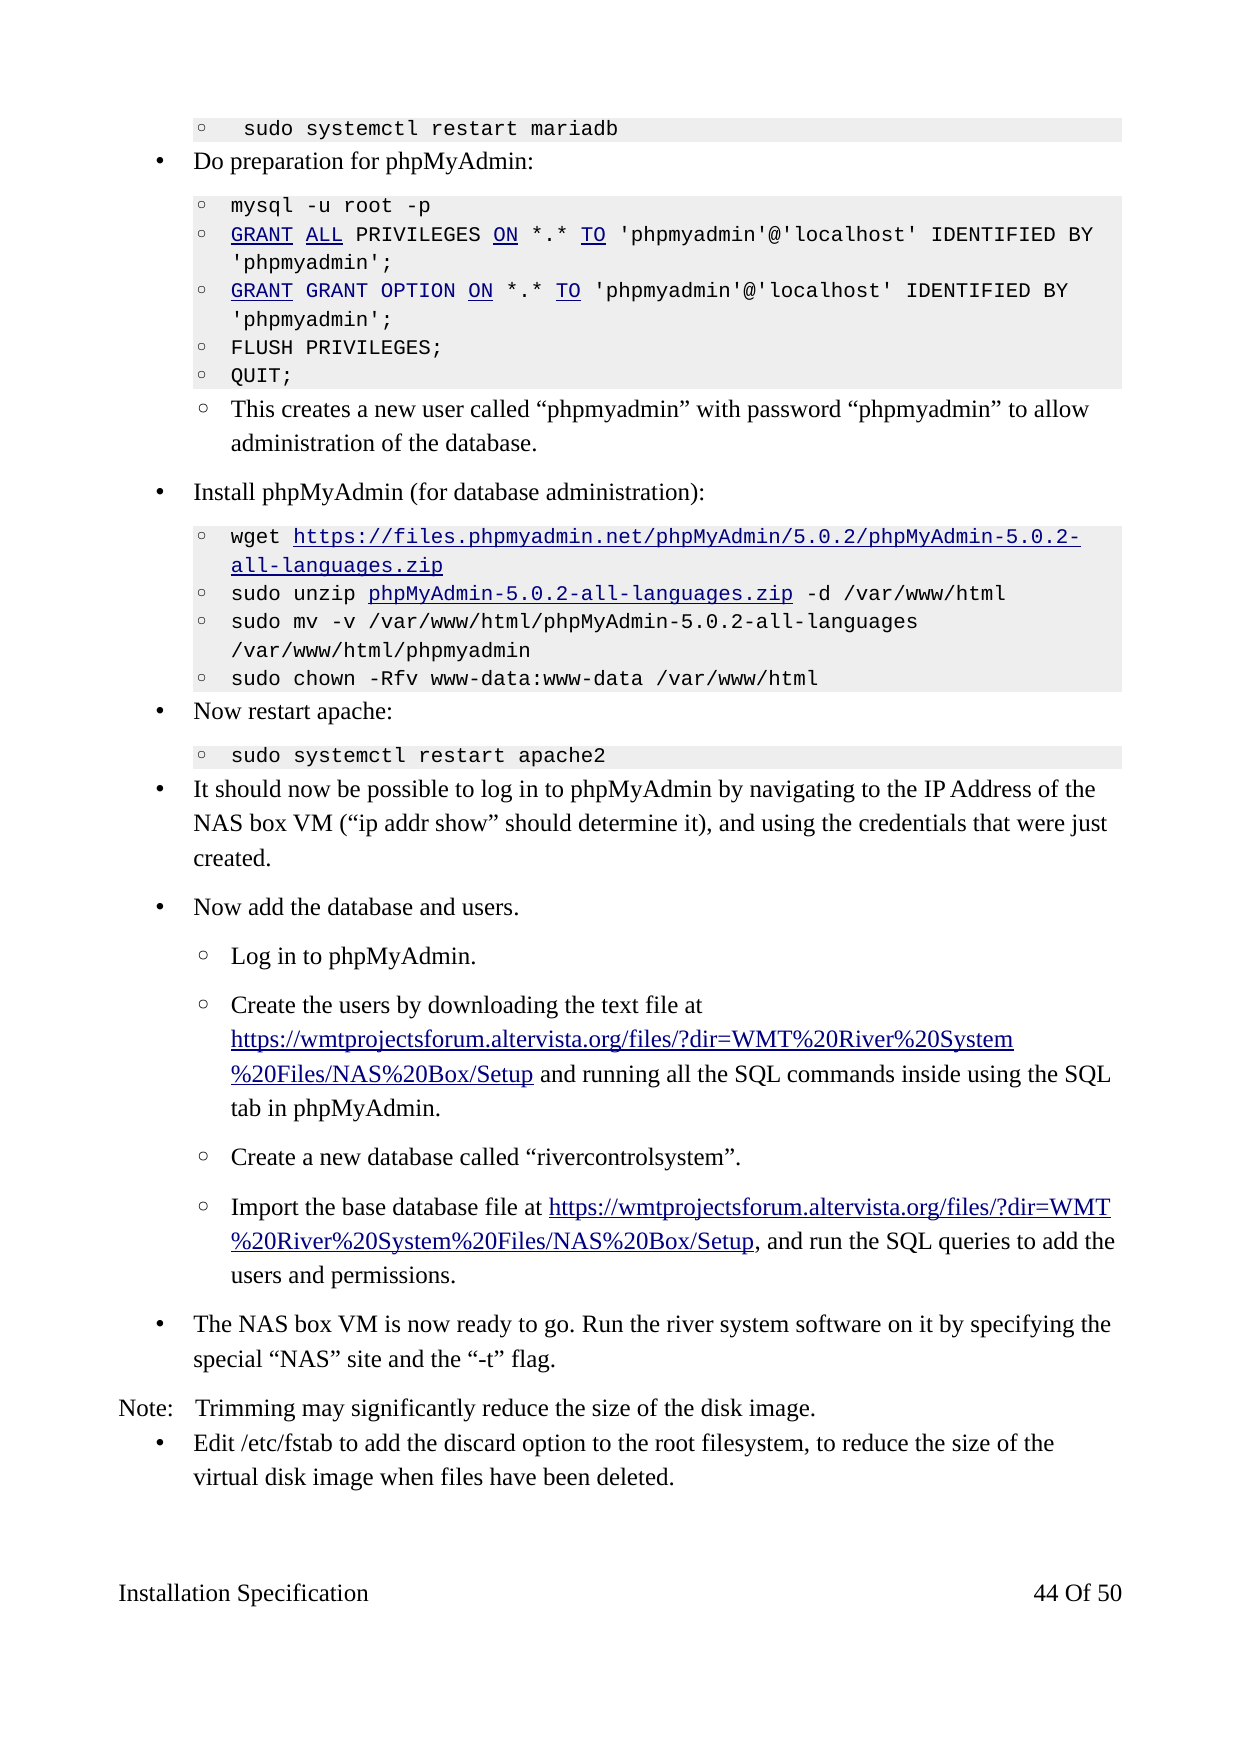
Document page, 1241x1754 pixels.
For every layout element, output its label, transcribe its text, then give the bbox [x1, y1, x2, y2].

list Do preparation for phpMyAdmin: [156, 146, 1122, 175]
list sudo unzip phpMyAdmin-5.0.2-all-languages.zip -d /var/www/html [193, 583, 1122, 607]
list Log in to phpMyAdmin. [193, 941, 1122, 970]
list sudo chown -Rfv www-data:www-data /var/www/html [193, 668, 1122, 692]
list Import the base database file at https://wmtprojectsforum.altervista.org/files/?dir=WMT%20River%20System%20Files/NAS%20Box/Setup, and run the SQL queries to add the users and permissions. [193, 1192, 1122, 1289]
list Install phpMyAdmin (for database administration): [156, 477, 1122, 506]
list This creates a new user called “phpmyadmin” with password “phpmyadmin” to allow administration of the database. [193, 394, 1122, 457]
list Create the users by downloading the text file at https://wmtprojectsforum.altervista.org/files/?dir=WMT%20River%20System%20Files/NAS%20Box/Setup and running all the SQL commands inside using the SQL tab in phpMyAdmin. [193, 990, 1122, 1122]
list It should now be possible to log in to phpMyAdmin by navigating to the IP Address of the NAS box VM (“ip addr show” should determine it), and using the credentials that were just created. [156, 774, 1122, 872]
list Create a new database called “rivercontrolsystem”. [193, 1142, 1122, 1171]
list sudo systemctl restart mariadb [193, 118, 1122, 142]
text Note: Trimming may significantly reduce the size of the disk image. [118, 1393, 1122, 1422]
list wget https://files.phpmyadmin.net/phpMyAdmin/5.0.2/phpMyAdmin-5.0.2-all-languages.zip [193, 526, 1122, 578]
list sudo systemctl restart apache2 [193, 746, 1122, 769]
list Edit /etc/fstab to add the discard option to the root filesystem, to reduce the size of the virtual disk image when files have been deleted. [156, 1428, 1122, 1491]
list mysql -u root -p [193, 196, 1122, 219]
list The NAS box VM is now ready to go. Run the river system software on it by specifying the special “NAS” site and the “-t” flag. [156, 1309, 1122, 1373]
list sudo mv -v /var/www/html/phpMyAdmin-5.0.2-all-languages /var/www/html/phpmyadmin [193, 611, 1122, 663]
list GRANT GRANT OPTION ON *.* TO 'phpmyadmin'@'localhost' IDENTIFIED BY 'phpmyadmin'; [193, 281, 1122, 332]
list Now add the database and users. [156, 892, 1122, 921]
list GRANT ALL PRIVILEGES ON *.* TO 'phpmyadmin'@'localhost' IDENTIFIED BY 'phpmyadmin'; [193, 224, 1122, 276]
list Now restart apache: [156, 696, 1122, 725]
list FLUSH PRIVILEGES; [193, 337, 1122, 361]
list QUIT; [193, 366, 1122, 389]
